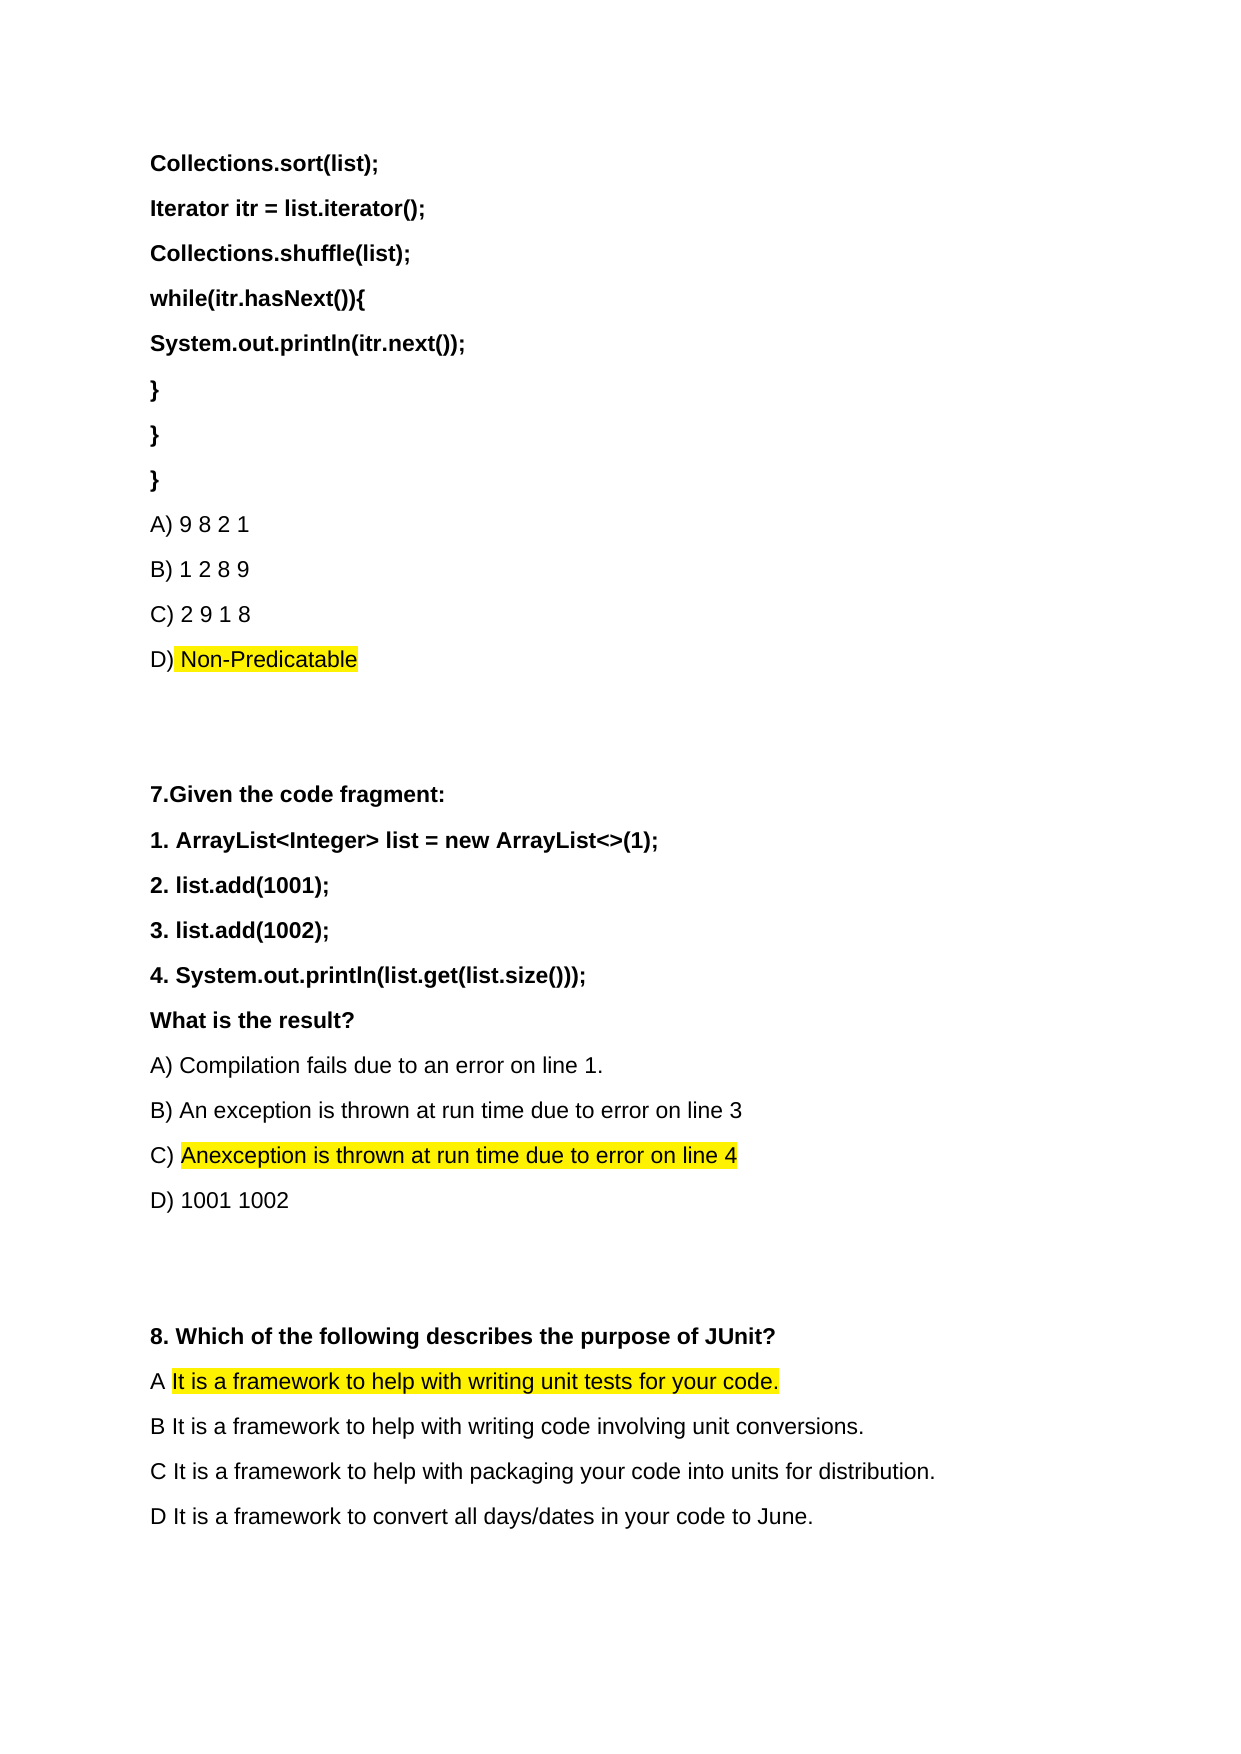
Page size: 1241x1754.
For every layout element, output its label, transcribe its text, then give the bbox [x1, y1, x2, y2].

text Iterator itr = list.iterator(); [150, 195, 1090, 221]
text A) 9 8 2 1 [150, 511, 1090, 537]
text 7.Given the code fragment: [150, 781, 1090, 808]
text } [150, 376, 1090, 402]
text while(itr.hasNext()){ [150, 285, 1090, 312]
text B) An exception is thrown at run time due to error on line 3 [150, 1097, 1090, 1123]
text 4. System.out.println(list.get(list.size())); [150, 962, 1090, 988]
text System.out.println(itr.next()); [150, 330, 1090, 357]
text D It is a framework to convert all days/dates in your code to June. [150, 1503, 1090, 1529]
text C It is a framework to help with packaging your code into units for distribution. [150, 1458, 1090, 1484]
text B) 1 2 8 9 [150, 556, 1090, 582]
text What is the result? [150, 1007, 1090, 1033]
text 3. list.add(1002); [150, 917, 1090, 943]
text } [150, 466, 1090, 492]
text B It is a framework to help with writing code involving unit conversions. [150, 1413, 1090, 1439]
text 8. Which of the following describes the purpose of JUnit? [150, 1323, 1090, 1349]
text } [150, 421, 1090, 447]
text 1. ArrayList<Integer> list = new ArrayList<>(1); [150, 827, 1090, 853]
text Collections.shuffle(list); [150, 240, 1090, 267]
text C) Anexception is thrown at run time due to error on line 4 [150, 1142, 1090, 1169]
text A It is a framework to help with writing unit tests for your code. [150, 1368, 1090, 1394]
text Collections.sort(list); [150, 150, 1090, 176]
text D) 1001 1002 [150, 1187, 1090, 1214]
text C) 2 9 1 8 [150, 601, 1090, 627]
text 2. list.add(1001); [150, 872, 1090, 898]
text A) Compilation fails due to an error on line 1. [150, 1052, 1090, 1078]
text D) Non-Predicatable [150, 646, 1090, 672]
